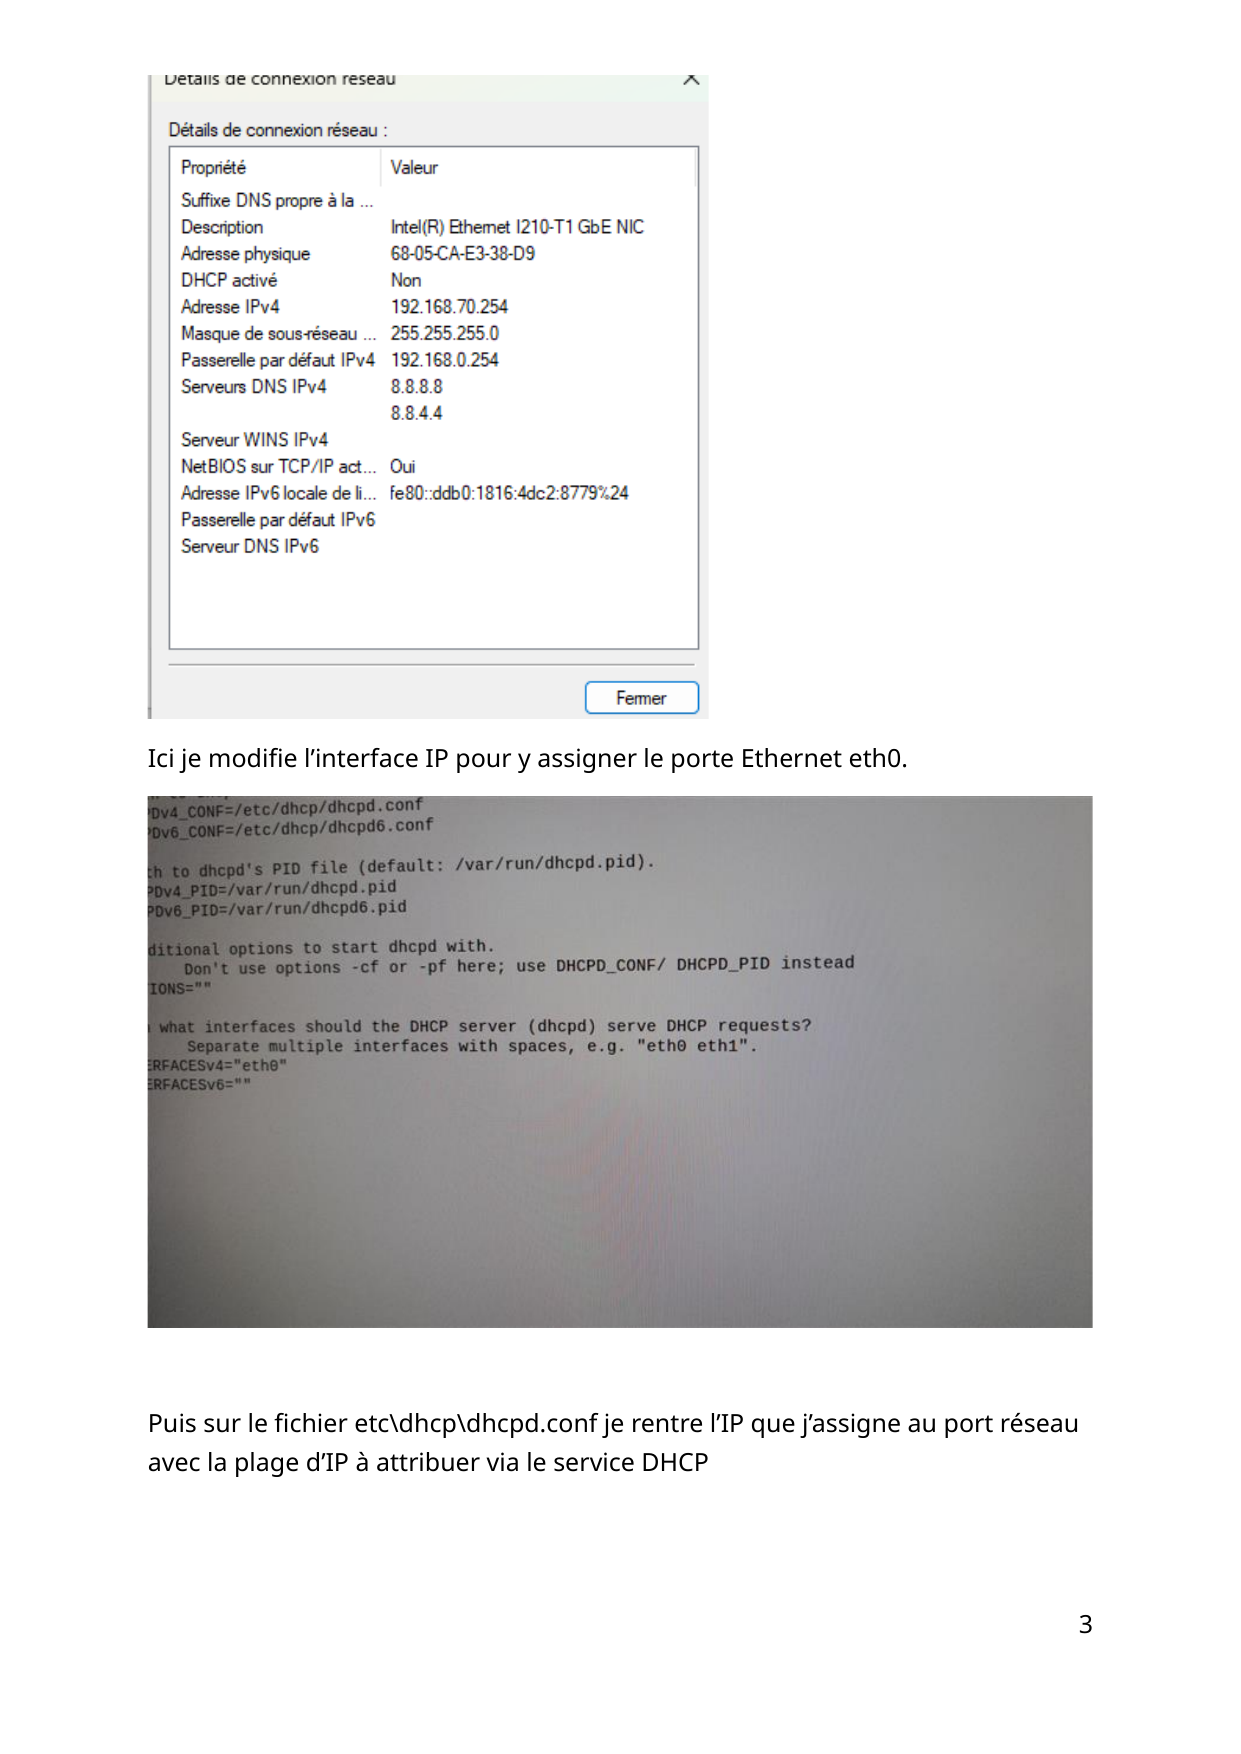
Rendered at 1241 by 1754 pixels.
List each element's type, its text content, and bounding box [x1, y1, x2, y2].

text Ici je modifie l’interface IP pour y assigner le porte Ethernet eth0. [148, 741, 1093, 775]
text Puis sur le fichier etc\dhcp\dhcpd.conf je rentre l’IP que j’assigne au port réseau avec la plage d’IP à attribuer via le service DHCP [148, 1406, 1093, 1479]
